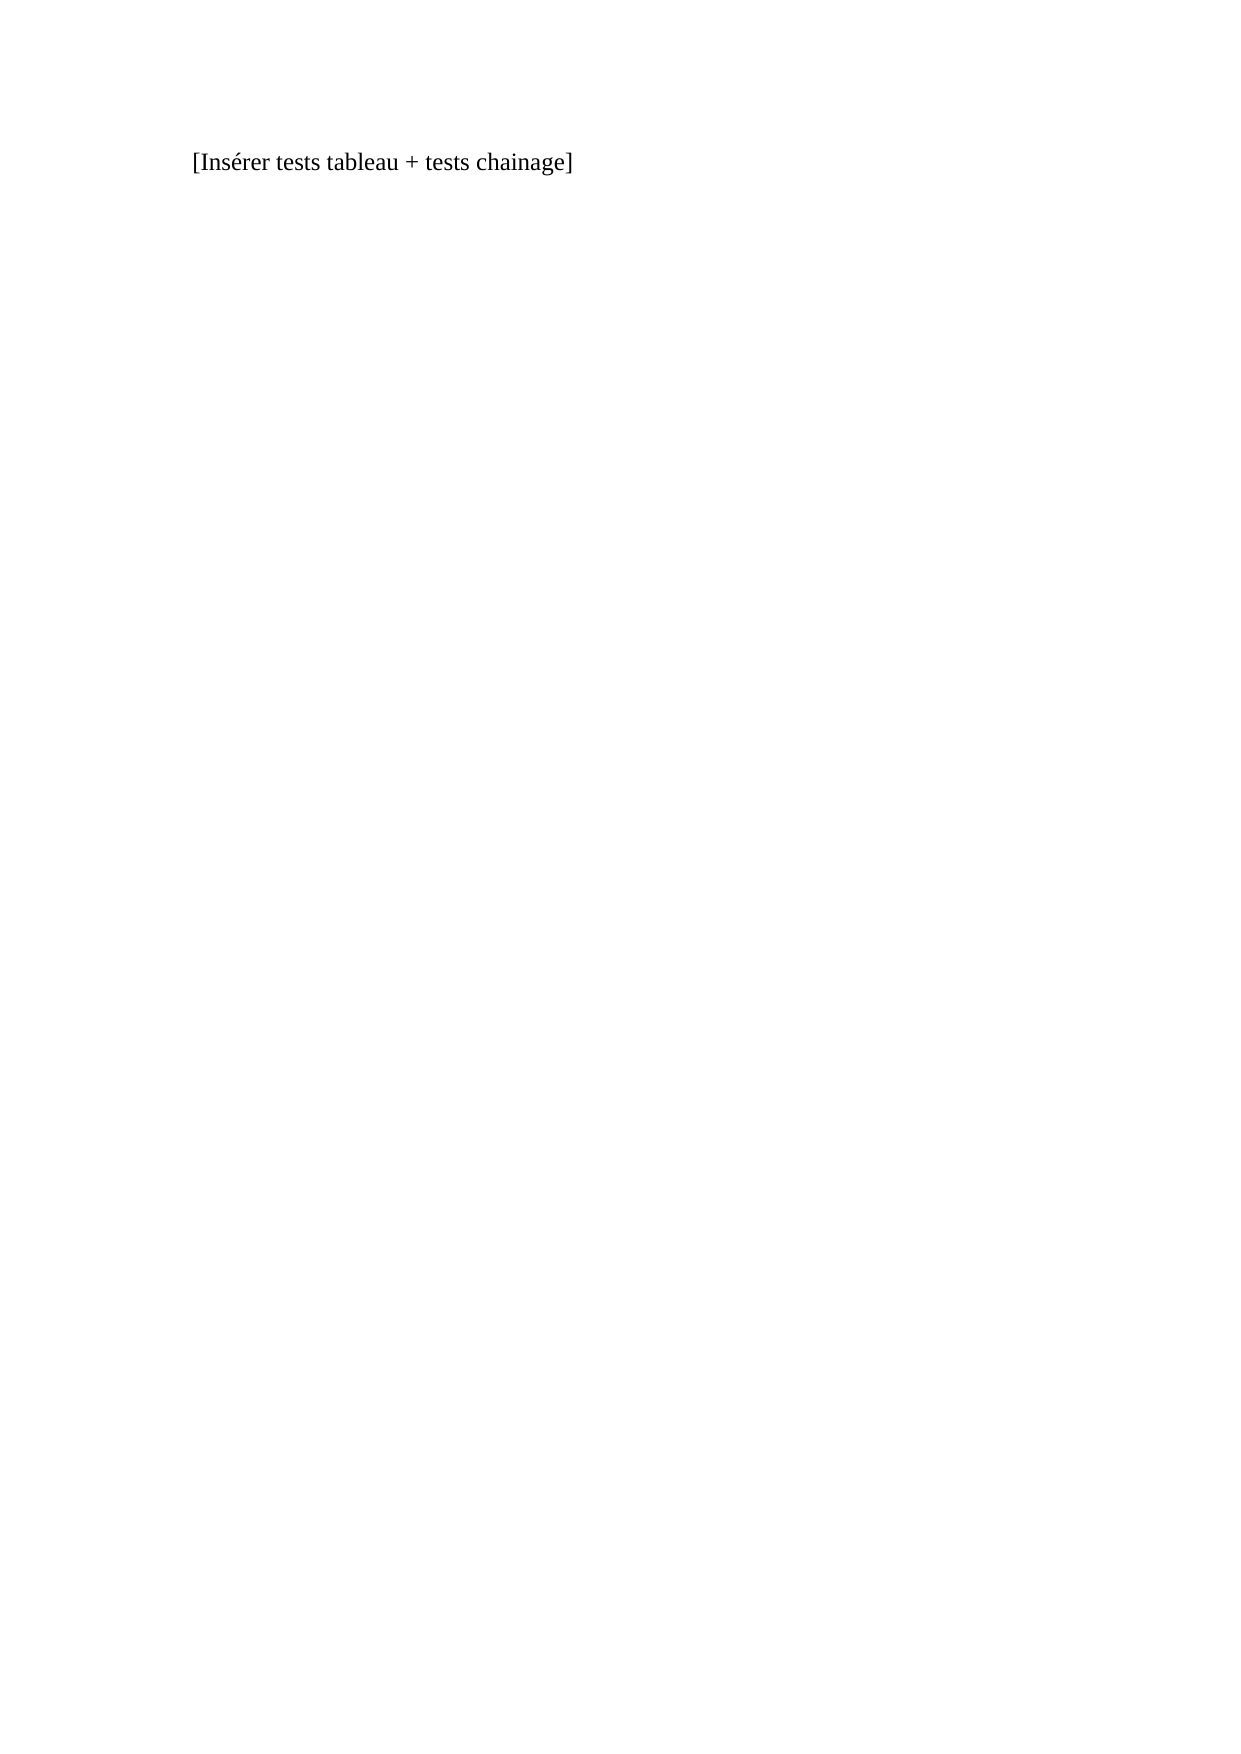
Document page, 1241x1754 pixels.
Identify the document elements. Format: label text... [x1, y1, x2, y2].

text [Insérer tests tableau + tests chainage] [118, 147, 1122, 176]
